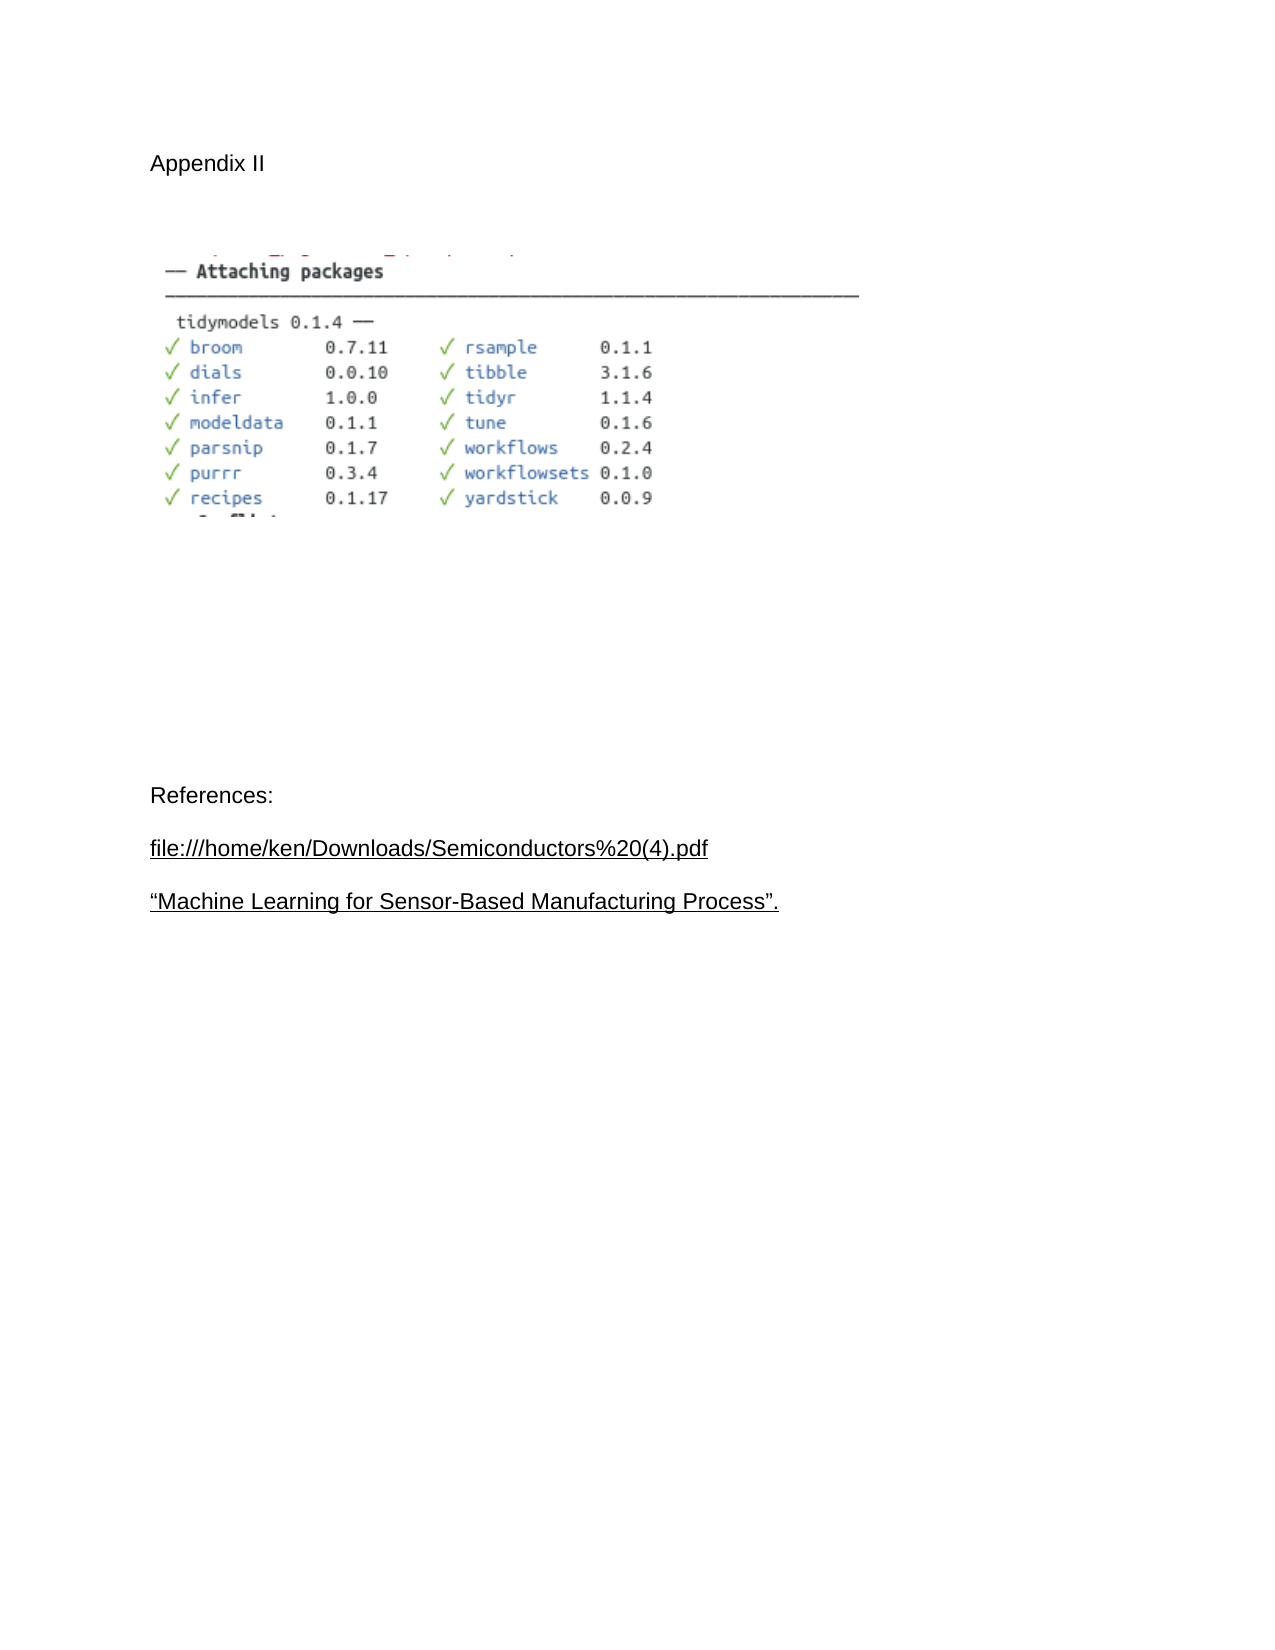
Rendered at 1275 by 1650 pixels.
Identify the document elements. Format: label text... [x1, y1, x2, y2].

picture [150, 255, 860, 517]
text Appendix II [150, 150, 1125, 176]
text “Machine Learning for Sensor-Based Manufacturing Process”. [150, 888, 1125, 914]
text References: [150, 782, 1125, 809]
text file:///home/ken/Downloads/Semiconductors%20(4).pdf [150, 835, 1125, 862]
